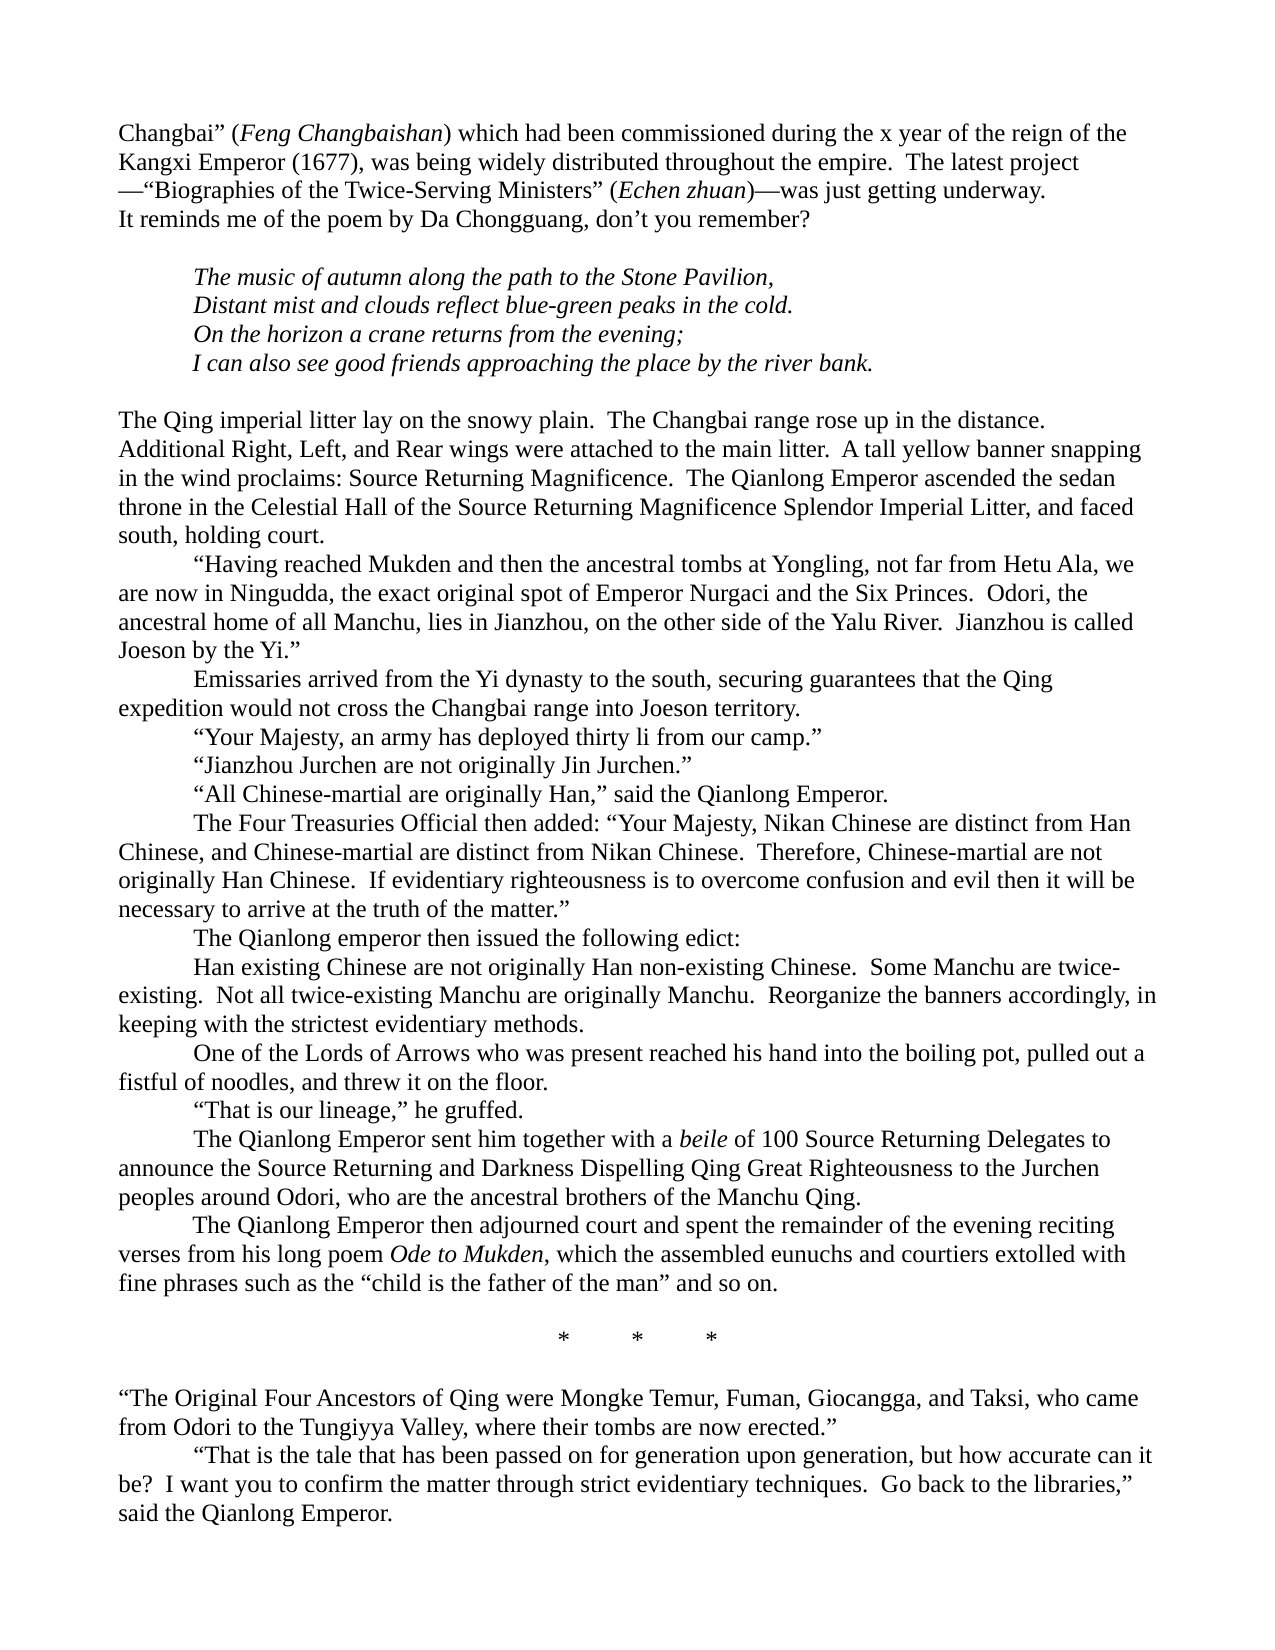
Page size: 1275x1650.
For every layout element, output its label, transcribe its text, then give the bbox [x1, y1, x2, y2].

text Distant mist and clouds reflect blue-green peaks in the cold. [118, 291, 1157, 319]
text The Qianlong Emperor sent him together with a beile of 100 Source Returning Delegates to announce the Source Returning and Darkness Dispelling Qing Great Righteousness to the Jurchen peoples around Odori, who are the ancestral brothers of the Manchu Qing. [118, 1124, 1157, 1211]
text On the horizon a crane returns from the evening; [118, 319, 1157, 348]
text The Qianlong Emperor then adjourned court and spent the remainder of the evening reciting verses from his long poem Ode to Mukden, which the assembled eunuchs and courtiers extolled with fine phrases such as the “child is the father of the man” and so on. [118, 1211, 1157, 1297]
text “Jianzhou Jurchen are not originally Jin Jurchen.” [118, 751, 1157, 779]
text The Qing imperial litter lay on the snowy plain. The Changbai range rose up in the distance. Additional Right, Left, and Rear wings were attached to the main litter. A tall yellow banner snapping in the wind proclaims: Source Returning Magnificence. The Qianlong Emperor ascended the sedan throne in the Celestial Hall of the Source Returning Magnificence Splendor Imperial Litter, and faced south, holding court. [118, 406, 1157, 549]
text “All Chinese-martial are originally Han,” said the Qianlong Emperor. [118, 779, 1157, 808]
text “Your Majesty, an army has deployed thirty li from our camp.” [118, 722, 1157, 751]
text Han existing Chinese are not originally Han non-existing Chinese. Some Manchu are twice-existing. Not all twice-existing Manchu are originally Manchu. Reorganize the banners accordingly, in keeping with the strictest evidentiary methods. [118, 952, 1157, 1038]
text “The Original Four Ancestors of Qing were Mongke Temur, Fuman, Giocangga, and Taksi, who came from Odori to the Tungiyya Valley, where their tombs are now erected.” [118, 1383, 1157, 1441]
text “Having reached Mukden and then the ancestral tombs at Yongling, not far from Hetu Ala, we are now in Ningudda, the exact original spot of Emperor Nurgaci and the Six Princes. Odori, the ancestral home of all Manchu, lies in Jianzhou, on the other side of the Yalu River. Jianzhou is called Joeson by the Yi.” [118, 549, 1157, 664]
text I can also see good friends approaching the place by the river bank. [118, 348, 1157, 377]
text Changbai” (Feng Changbaishan) which had been commissioned during the x year of the reign of the Kangxi Emperor (1677), was being widely distributed throughout the empire. The latest project—“Biographies of the Twice-Serving Ministers” (Echen zhuan)—was just getting underway. [118, 118, 1157, 204]
text * * * [118, 1326, 1157, 1354]
text The music of autumn along the path to the Stone Pavilion, [118, 262, 1157, 291]
text The Qianlong emperor then issued the following edict: [118, 923, 1157, 952]
text One of the Lords of Arrows who was present reached his hand into the boiling pot, pulled out a fistful of noodles, and threw it on the floor. [118, 1038, 1157, 1096]
text It reminds me of the poem by Da Chongguang, don’t you remember? [118, 204, 1157, 233]
text Emissaries arrived from the Yi dynasty to the south, securing guarantees that the Qing expedition would not cross the Changbai range into Joeson territory. [118, 664, 1157, 722]
text “That is our lineage,” he gruffed. [118, 1096, 1157, 1124]
text “That is the tale that has been passed on for generation upon generation, but how accurate can it be? I want you to confirm the matter through strict evidentiary techniques. Go back to the libraries,” said the Qianlong Emperor. [118, 1441, 1157, 1527]
text The Four Treasuries Official then added: “Your Majesty, Nikan Chinese are distinct from Han Chinese, and Chinese-martial are distinct from Nikan Chinese. Therefore, Chinese-martial are not originally Han Chinese. If evidentiary righteousness is to overcome confusion and evil then it will be necessary to arrive at the truth of the matter.” [118, 808, 1157, 923]
